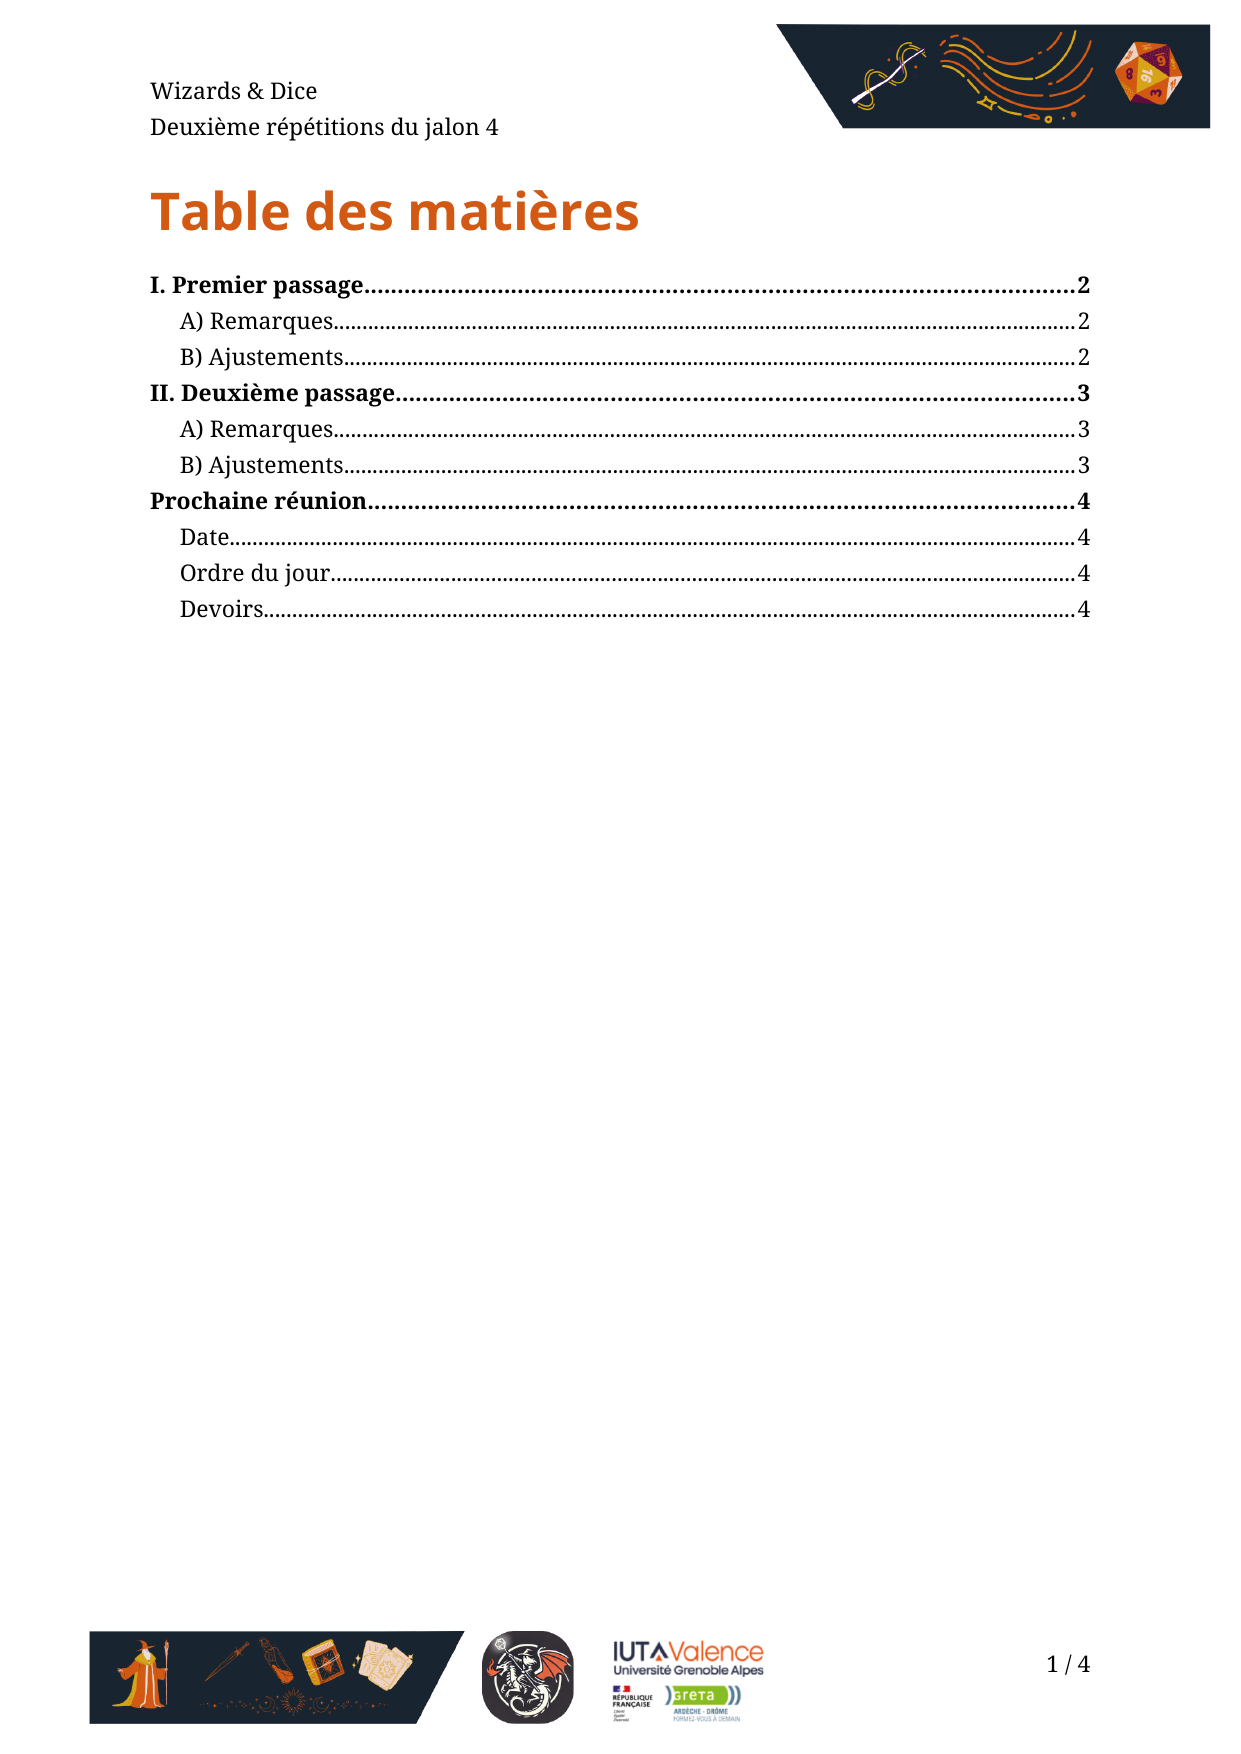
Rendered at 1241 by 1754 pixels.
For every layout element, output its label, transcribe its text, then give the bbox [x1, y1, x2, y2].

text B) Ajustements 2 [179, 341, 1090, 372]
text Date 4 [179, 521, 1090, 552]
text II. Deuxième passage 3 [150, 377, 1090, 408]
subtitle Table des matières [150, 175, 1090, 246]
text B) Ajustements 3 [179, 449, 1090, 480]
picture [81, 1620, 788, 1733]
text I. Premier passage 2 [150, 269, 1090, 300]
text Ordre du jour 4 [179, 557, 1090, 588]
text A) Remarques 2 [179, 305, 1090, 336]
text Prochaine réunion 4 [150, 485, 1090, 516]
text A) Remarques 3 [179, 413, 1090, 444]
text Devoirs 4 [179, 592, 1090, 624]
picture [771, 21, 1218, 131]
